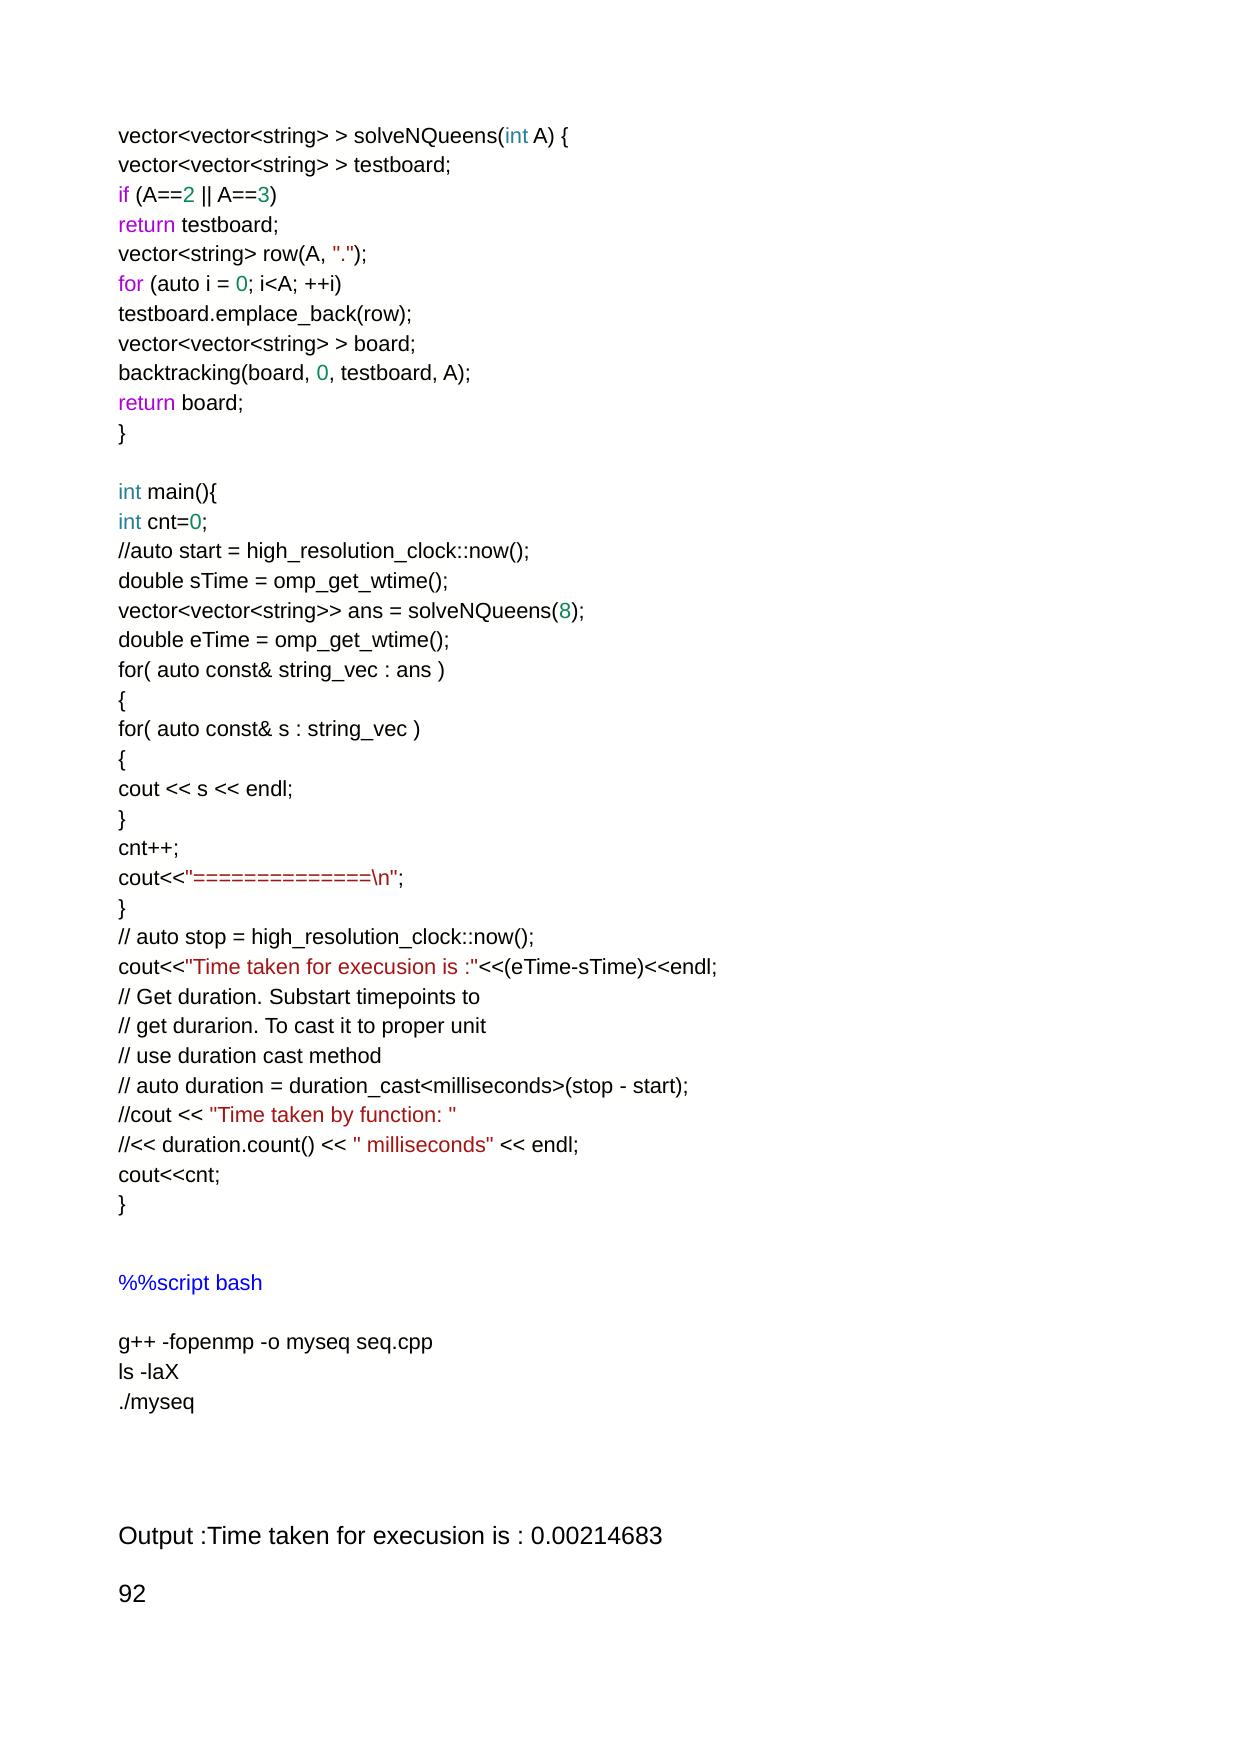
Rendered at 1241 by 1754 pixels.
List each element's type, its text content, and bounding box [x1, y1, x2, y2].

text g++ -fopenmp -o myseq seq.cpp [118, 1325, 1122, 1354]
text cout << s << endl; [118, 771, 1122, 801]
text // auto duration = duration_cast<milliseconds>(stop - start); [118, 1068, 1122, 1098]
text vector<string> row(A, "."); [118, 237, 1122, 267]
text //<< duration.count() << " milliseconds" << endl; [118, 1127, 1122, 1157]
text for( auto const& s : string_vec ) [118, 712, 1122, 742]
text { [118, 682, 1122, 712]
text ls -laX [118, 1354, 1122, 1384]
text { [118, 742, 1122, 771]
text testboard.emplace_back(row); [118, 296, 1122, 326]
text if (A==2 || A==3) [118, 177, 1122, 207]
text // use duration cast method [118, 1038, 1122, 1068]
text // Get duration. Substart timepoints to [118, 979, 1122, 1009]
text cout<<"Time taken for execusion is :"<<(eTime-sTime)<<endl; [118, 949, 1122, 979]
text } [118, 1187, 1122, 1217]
text int cnt=0; [118, 504, 1122, 534]
text vector<vector<string>> ans = solveNQueens(8); [118, 593, 1122, 623]
text cout<<"==============\n"; [118, 860, 1122, 890]
text vector<vector<string> > testboard; [118, 148, 1122, 177]
text return board; [118, 385, 1122, 415]
text Output :Time taken for execusion is : 0.00214683 [118, 1521, 1122, 1549]
text cnt++; [118, 831, 1122, 860]
text %%script bash [118, 1270, 1122, 1295]
text for( auto const& string_vec : ans ) [118, 652, 1122, 682]
text } [118, 415, 1122, 445]
text backtracking(board, 0, testboard, A); [118, 356, 1122, 385]
text double eTime = omp_get_wtime(); [118, 623, 1122, 652]
text // auto stop = high_resolution_clock::now(); [118, 920, 1122, 949]
text // get durarion. To cast it to proper unit [118, 1009, 1122, 1038]
text //cout << "Time taken by function: " [118, 1098, 1122, 1127]
text return testboard; [118, 207, 1122, 237]
text vector<vector<string> > solveNQueens(int A) { [118, 118, 1122, 148]
text int main(){ [118, 474, 1122, 504]
text } [118, 801, 1122, 831]
text ./myseq [118, 1384, 1122, 1414]
text //auto start = high_resolution_clock::now(); [118, 534, 1122, 563]
text vector<vector<string> > board; [118, 326, 1122, 356]
text for (auto i = 0; i<A; ++i) [118, 267, 1122, 296]
text double sTime = omp_get_wtime(); [118, 563, 1122, 593]
text cout<<cnt; [118, 1157, 1122, 1187]
text } [118, 890, 1122, 920]
text 92 [118, 1579, 1122, 1608]
